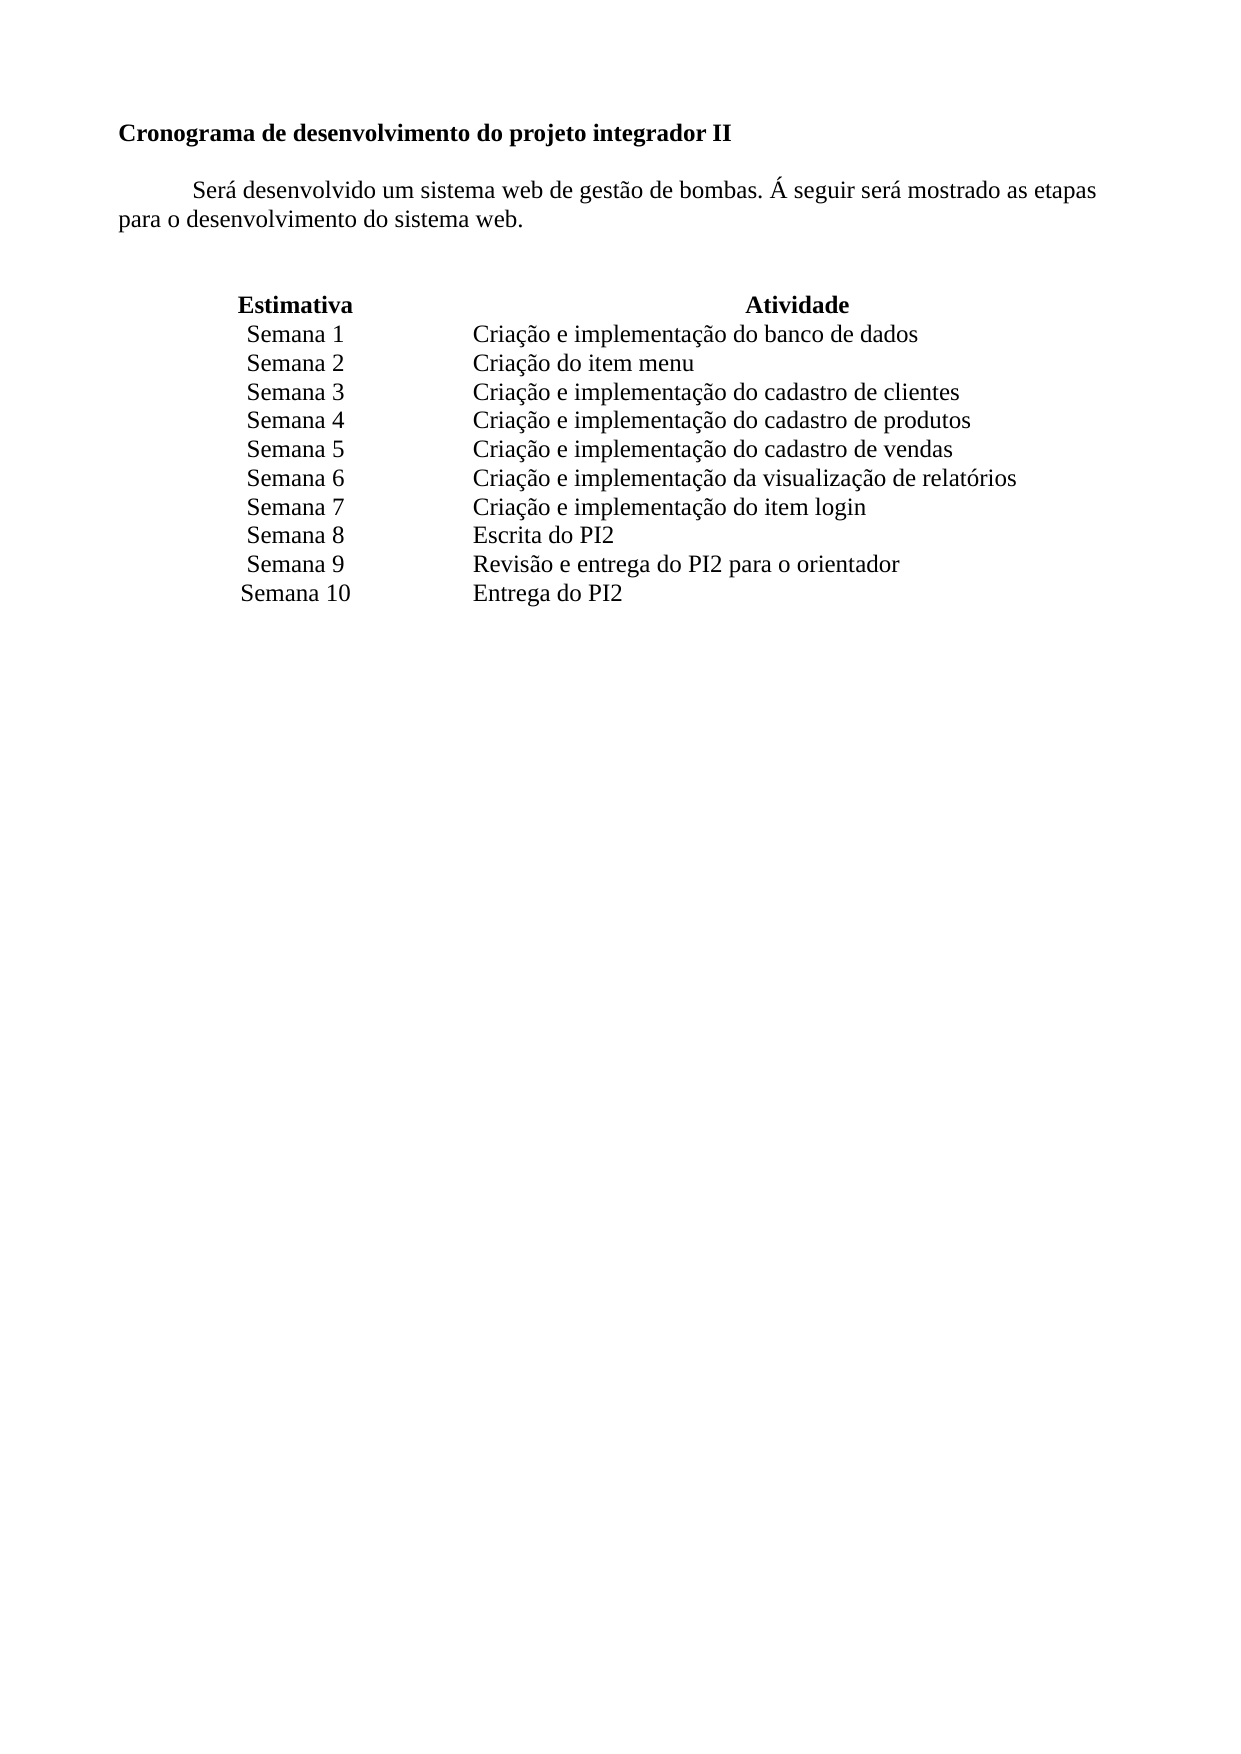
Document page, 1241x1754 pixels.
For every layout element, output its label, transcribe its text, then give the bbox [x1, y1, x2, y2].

table_cell Escrita do PI2 [473, 521, 1122, 549]
table_cell Semana 1 [118, 319, 473, 348]
table_cell Semana 8 [118, 521, 473, 549]
table_cell Criação e implementação do cadastro de produtos [473, 406, 1122, 434]
table_cell Criação e implementação do cadastro de vendas [473, 434, 1122, 463]
table_cell Semana 9 [118, 549, 473, 578]
table_cell Criação e implementação do banco de dados [473, 319, 1122, 348]
table_cell Semana 10 [118, 578, 473, 607]
text Cronograma de desenvolvimento do projeto integrador II [118, 118, 1122, 147]
table_header Atividade [473, 291, 1122, 319]
table_cell Criação e implementação da visualização de relatórios [473, 463, 1122, 492]
table_cell Entrega do PI2 [473, 578, 1122, 607]
table_cell Semana 4 [118, 406, 473, 434]
table_cell Semana 6 [118, 463, 473, 492]
table_cell Semana 3 [118, 377, 473, 406]
table_cell Semana 5 [118, 434, 473, 463]
table_cell Revisão e entrega do PI2 para o orientador [473, 549, 1122, 578]
table_cell Criação e implementação do item login [473, 492, 1122, 521]
table_cell Criação do item menu [473, 348, 1122, 377]
table_cell Semana 7 [118, 492, 473, 521]
table_cell Semana 2 [118, 348, 473, 377]
table_header Estimativa [118, 291, 473, 319]
table_cell Criação e implementação do cadastro de clientes [473, 377, 1122, 406]
text Será desenvolvido um sistema web de gestão de bombas. Á seguir será mostrado as etapas para o desenvolvimento do sistema web. [118, 176, 1122, 233]
